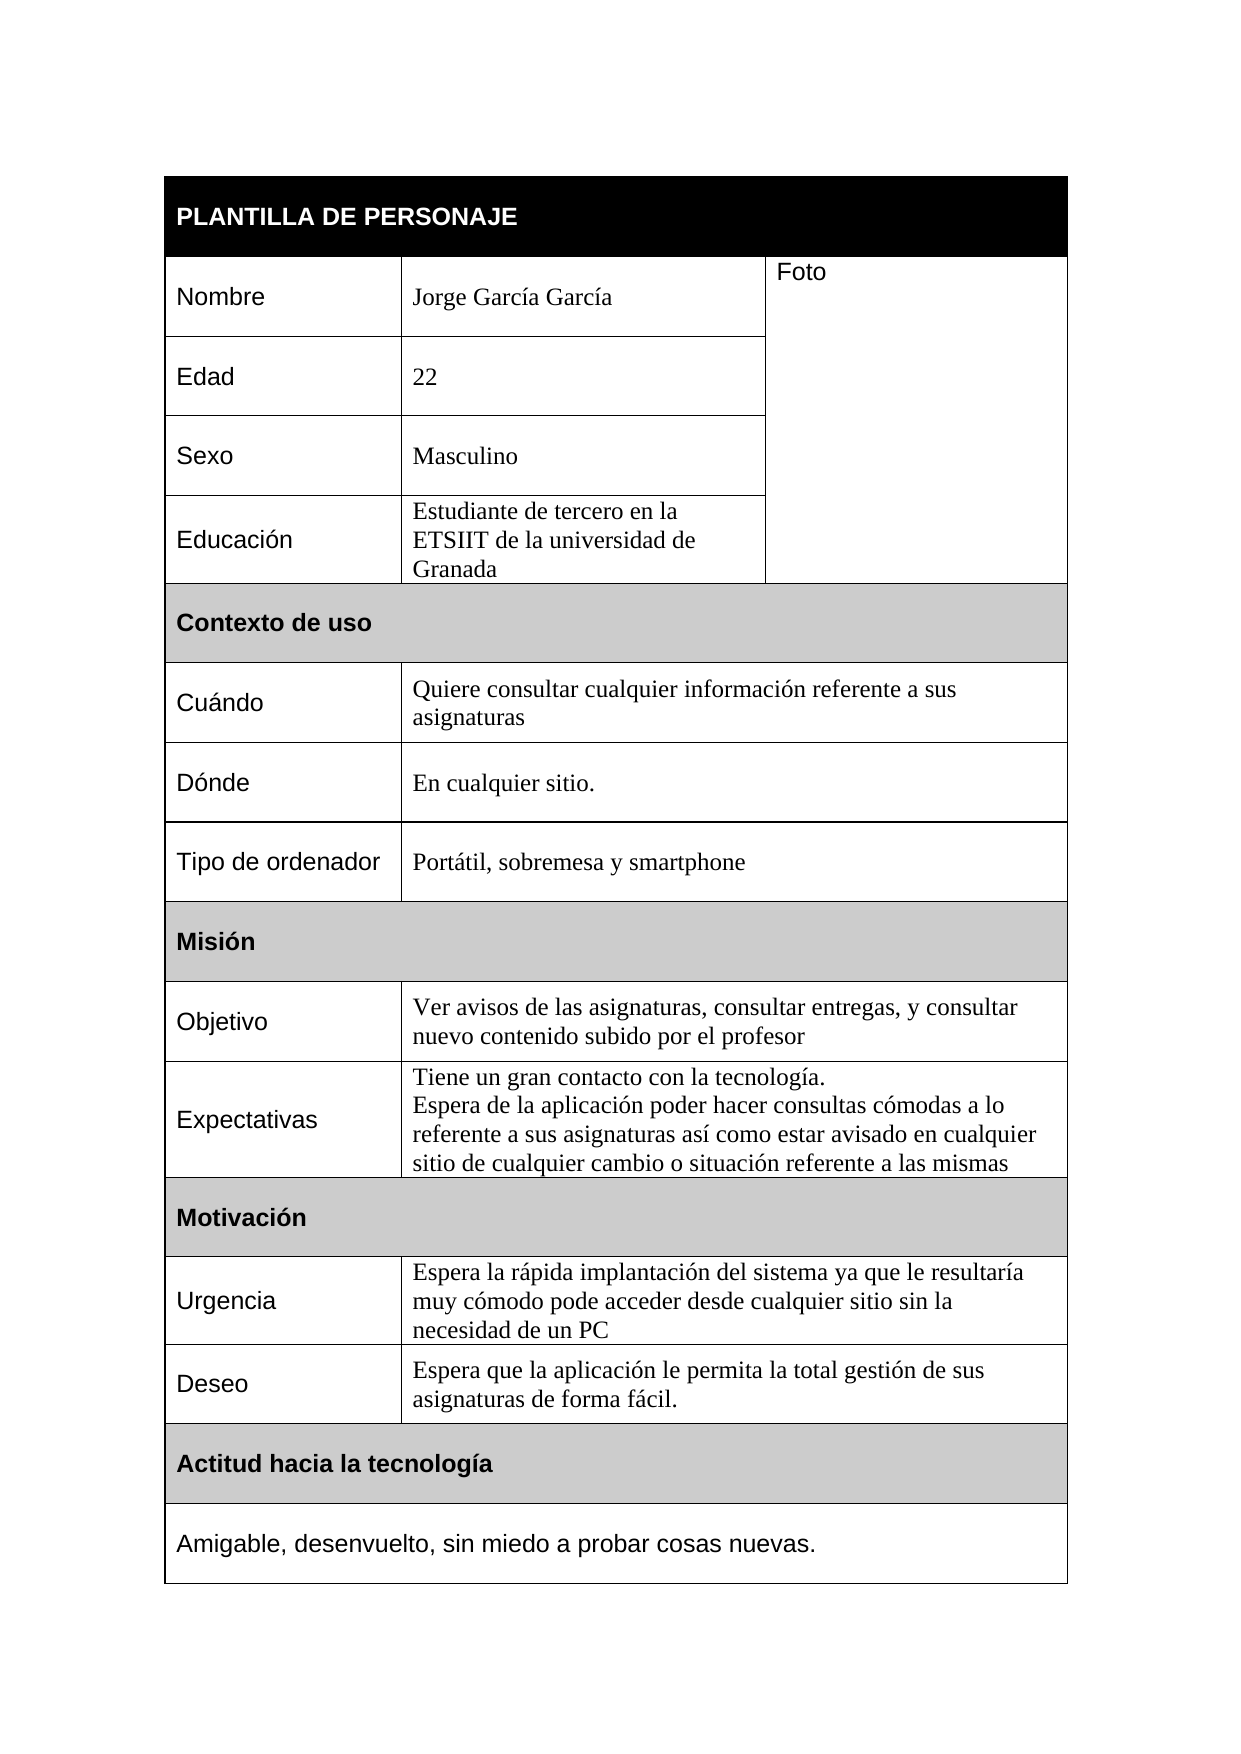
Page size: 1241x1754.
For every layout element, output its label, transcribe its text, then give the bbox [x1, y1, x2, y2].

table_cell Nombre [166, 257, 401, 336]
table_cell En cualquier sitio. [402, 743, 1067, 821]
table_cell Estudiante de tercero en la ETSIIT de la universidad de Granada [402, 496, 765, 582]
table_cell Edad [166, 337, 401, 415]
table_cell Foto [766, 257, 1067, 582]
table_cell Portátil, sobremesa y smartphone [402, 823, 1067, 901]
table_cell Tiene un gran contacto con la tecnología. Espera de la aplicación poder hacer consultas cómodas a lo referente a sus asignaturas así como estar avisado en cualquier sitio de cualquier cambio o situación referente a las mismas [402, 1062, 1067, 1177]
table_header PLANTILLA DE PERSONAJE [166, 178, 1067, 256]
table_cell Masculino [402, 416, 765, 495]
table_cell 22 [402, 337, 765, 415]
table_cell Deseo [166, 1345, 401, 1423]
table_cell Cuándo [166, 663, 401, 742]
table_cell Contexto de uso [166, 584, 1067, 662]
table_cell Ver avisos de las asignaturas, consultar entregas, y consultar nuevo contenido subido por el profesor [402, 982, 1067, 1061]
table_cell Misión [166, 902, 1067, 981]
table_cell Amigable, desenvuelto, sin miedo a probar cosas nuevas. [166, 1504, 1067, 1583]
table_cell Jorge García García [402, 257, 765, 336]
table_cell Sexo [166, 416, 401, 495]
table_cell Dónde [166, 743, 401, 821]
table_cell Educación [166, 496, 401, 582]
table_cell Espera la rápida implantación del sistema ya que le resultaría muy cómodo pode acceder desde cualquier sitio sin la necesidad de un PC [402, 1257, 1067, 1343]
table_cell Expectativas [166, 1062, 401, 1177]
table_cell Espera que la aplicación le permita la total gestión de sus asignaturas de forma fácil. [402, 1345, 1067, 1423]
table_cell Quiere consultar cualquier información referente a sus asignaturas [402, 663, 1067, 742]
table_cell Objetivo [166, 982, 401, 1061]
table_cell Tipo de ordenador [166, 823, 401, 901]
table_cell Actitud hacia la tecnología [166, 1424, 1067, 1503]
table_cell Motivación [166, 1178, 1067, 1256]
table_cell Urgencia [166, 1257, 401, 1343]
